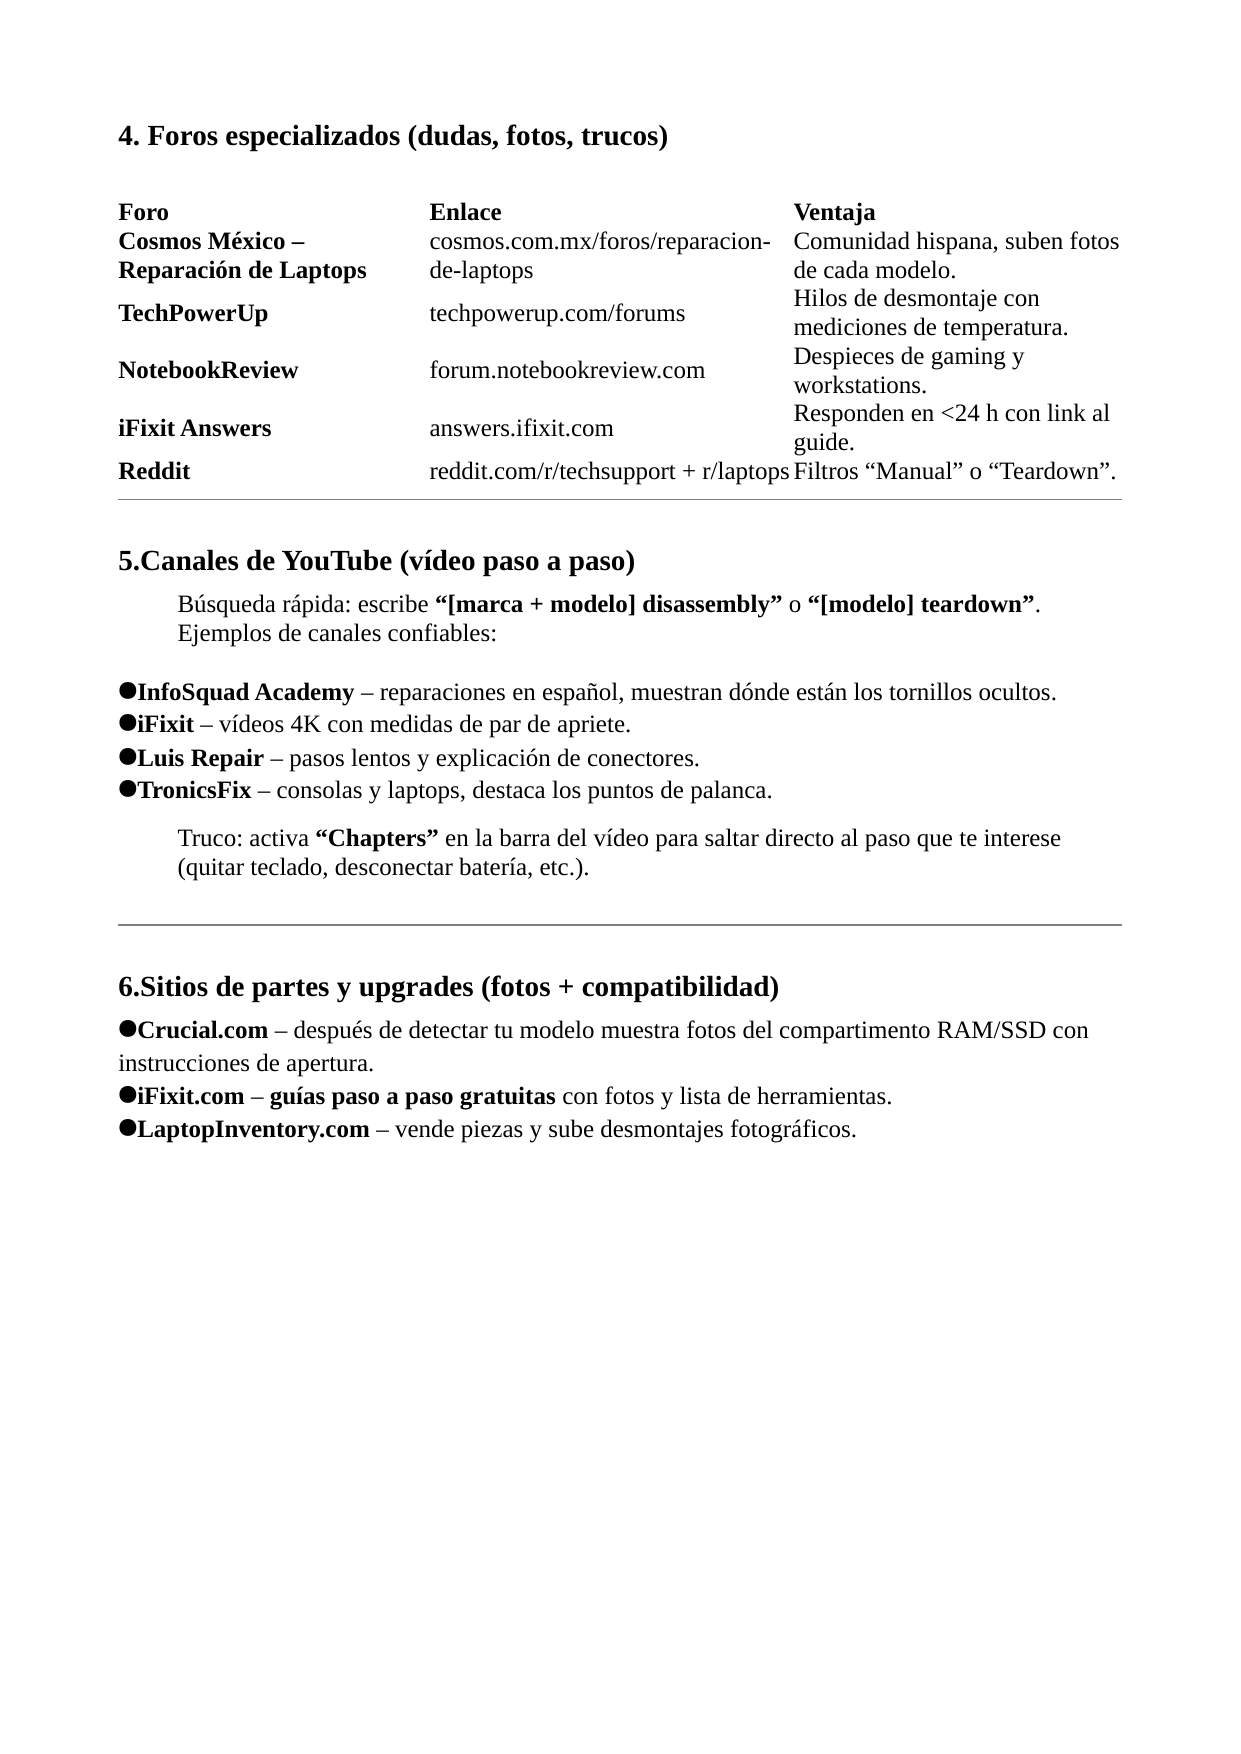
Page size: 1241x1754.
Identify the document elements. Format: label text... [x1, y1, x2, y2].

table_cell Hilos de desmontaje con mediciones de temperatura. [793, 284, 1122, 341]
table_header Ventaja [793, 197, 1122, 226]
table_cell Despieces de gaming y workstations. [793, 341, 1122, 398]
subtitle 5.Canales de YouTube (vídeo paso a paso) [118, 543, 1122, 577]
table_cell Filtros “Manual” o “Teardown”. [793, 456, 1122, 485]
list iFixit.com – guías paso a paso gratuitas con fotos y lista de herramientas. [118, 1081, 1122, 1110]
subtitle 4. Foros especializados (dudas, fotos, trucos) [118, 118, 1122, 152]
table_cell reddit.com/r/techsupport + r/laptops [429, 456, 793, 485]
list TronicsFix – consolas y laptops, destaca los puntos de palanca. [118, 776, 1122, 804]
table_cell NotebookReview [118, 341, 429, 398]
list InfoSquad Academy – reparaciones en español, muestran dónde están los tornillos ocultos. [118, 677, 1122, 705]
table_cell Comunidad hispana, suben fotos de cada modelo. [793, 226, 1122, 283]
table_header Enlace [429, 197, 793, 226]
list LaptopInventory.com – vende piezas y sube desmontajes fotográficos. [118, 1114, 1122, 1143]
table_cell Responden en <24 h con link al guide. [793, 399, 1122, 456]
table_cell forum.notebookreview.com [429, 341, 793, 398]
text Truco: activa “Chapters” en la barra del vídeo para saltar directo al paso que te interese (quitar teclado, desconectar batería, etc.). [177, 823, 1063, 881]
text Búsqueda rápida: escribe “[marca + modelo] disassembly” o “[modelo] teardown”. Ejemplos de canales confiables: [177, 589, 1063, 647]
table_cell TechPowerUp [118, 284, 429, 341]
table_cell Reddit [118, 456, 429, 485]
table_cell techpowerup.com/forums [429, 284, 793, 341]
table_header Foro [118, 197, 429, 226]
list Crucial.com – después de detectar tu modelo muestra fotos del compartimento RAM/SSD con instrucciones de apertura. [118, 1015, 1122, 1077]
table_cell iFixit Answers [118, 399, 429, 456]
list Luis Repair – pasos lentos y explicación de conectores. [118, 743, 1122, 771]
list iFixit – vídeos 4K con medidas de par de apriete. [118, 709, 1122, 738]
subtitle 6.Sitios de partes y upgrades (fotos + compatibilidad) [118, 969, 1122, 1003]
table_cell Cosmos México – Reparación de Laptops [118, 226, 429, 283]
table_cell answers.ifixit.com [429, 399, 793, 456]
table_cell cosmos.com.mx/foros/reparacion-de-laptops [429, 226, 793, 283]
